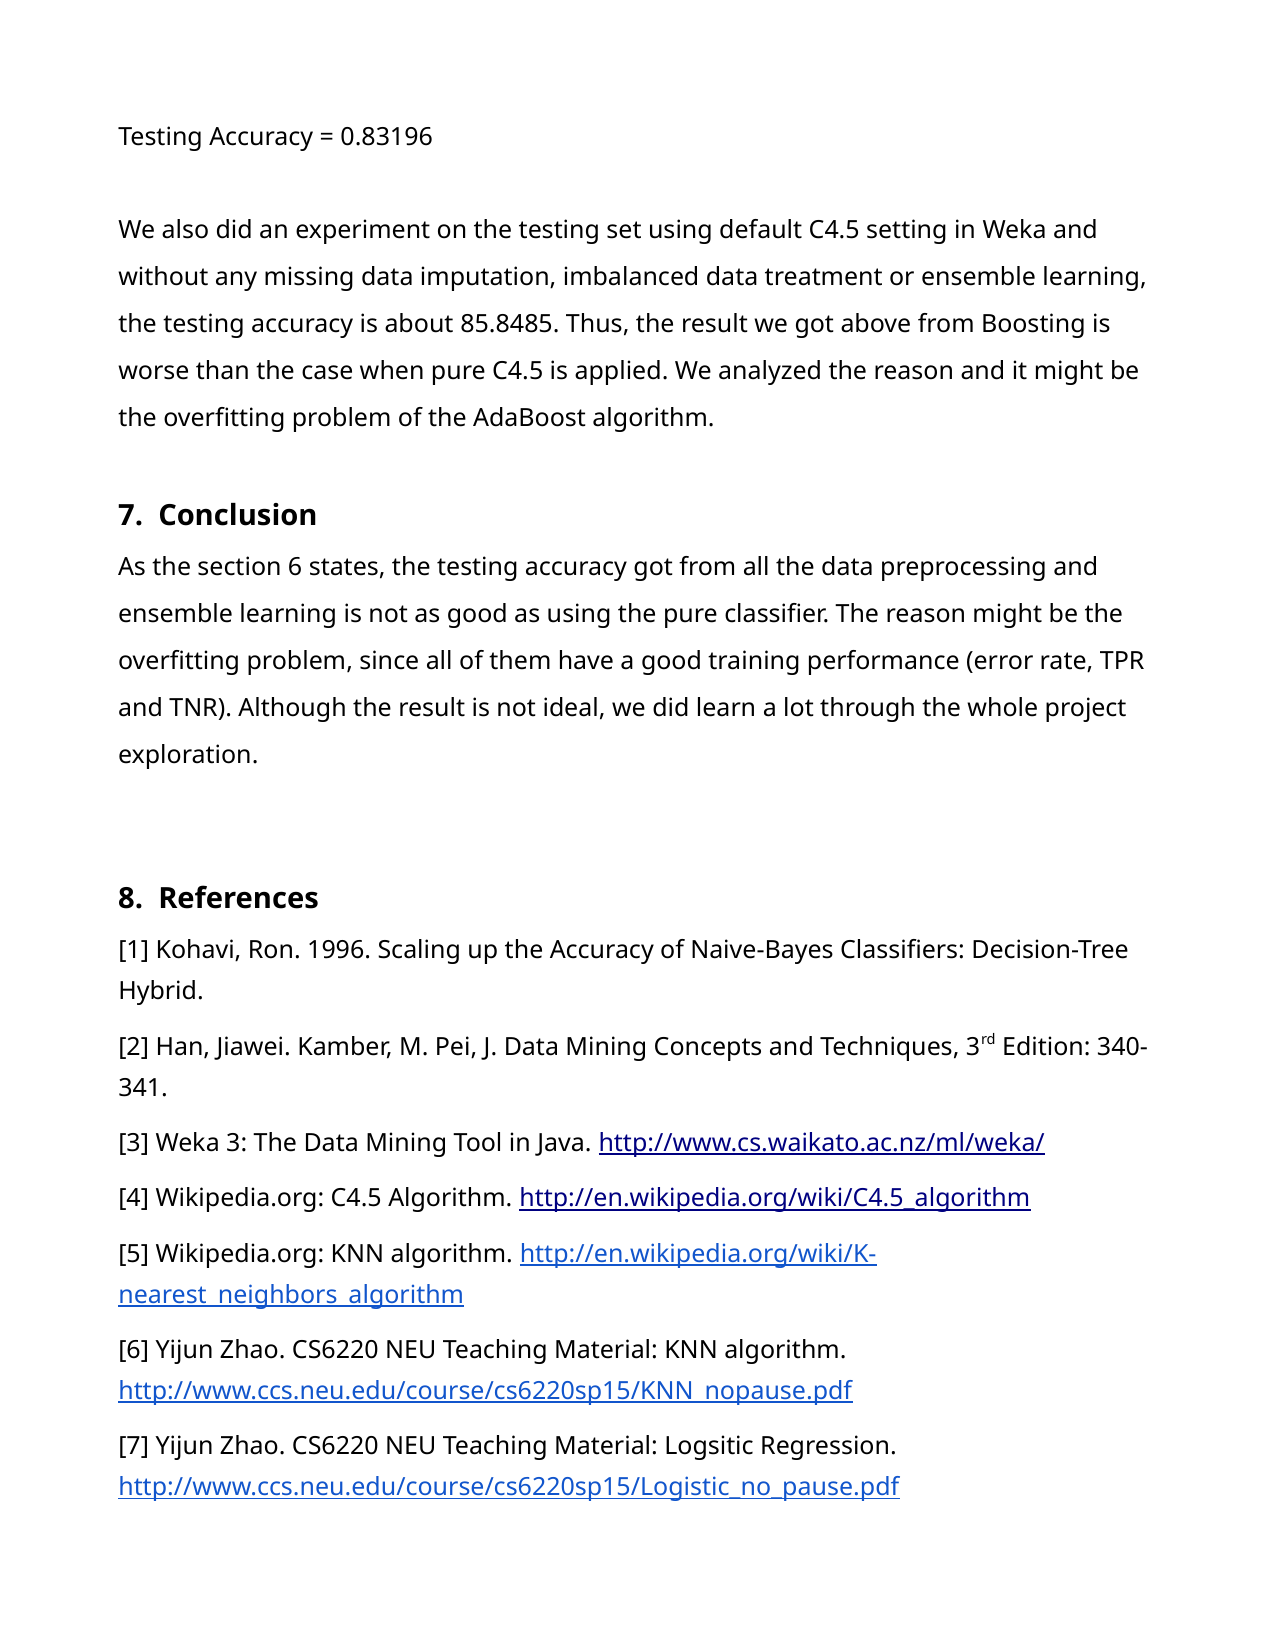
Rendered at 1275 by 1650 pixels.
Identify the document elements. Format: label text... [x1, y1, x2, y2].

text We also did an experiment on the testing set using default C4.5 setting in Weka and without any missing data imputation, imbalanced data treatment or ensemble learning, the testing accuracy is about 85.8485. Thus, the result we got above from Boosting is worse than the case when pure C4.5 is applied. We analyzed the reason and it might be the overfitting problem of the AdaBoost algorithm. [118, 212, 1157, 434]
text [3] Weka 3: The Data Mining Tool in Java. http://www.cs.waikato.ac.nz/ml/weka/ [118, 1125, 1157, 1159]
text [5] Wikipedia.org: KNN algorithm. http://en.wikipedia.org/wiki/K-nearest_neighbors_algorithm [118, 1236, 1157, 1310]
text Testing Accuracy = 0.83196 [118, 118, 1157, 152]
text [6] Yijun Zhao. CS6220 NEU Teaching Material: KNN algorithm. http://www.ccs.neu.edu/course/cs6220sp15/KNN_nopause.pdf [118, 1332, 1157, 1407]
list As the section 6 states, the testing accuracy got from all the data preprocessing and ensemble learning is not as good as using the pure classifier. The reason might be the overfitting problem, since all of them have a good training performance (error rate, TPR and TNR). Although the result is not ideal, we did learn a lot through the whole project exploration. [88, 549, 1157, 771]
list 8. References [88, 877, 1157, 917]
text [7] Yijun Zhao. CS6220 NEU Teaching Material: Logsitic Regression. http://www.ccs.neu.edu/course/cs6220sp15/Logistic_no_pause.pdf [118, 1428, 1157, 1503]
text [4] Wikipedia.org: C4.5 Algorithm. http://en.wikipedia.org/wiki/C4.5_algorithm [118, 1180, 1157, 1214]
list 7. Conclusion [88, 494, 1157, 534]
text [2] Han, Jiawei. Kamber, M. Pei, J. Data Mining Concepts and Techniques, 3rd Edition: 340-341. [118, 1028, 1157, 1103]
text [1] Kohavi, Ron. 1996. Scaling up the Accuracy of Naive-Bayes Classifiers: Decision-Tree Hybrid. [118, 932, 1157, 1007]
